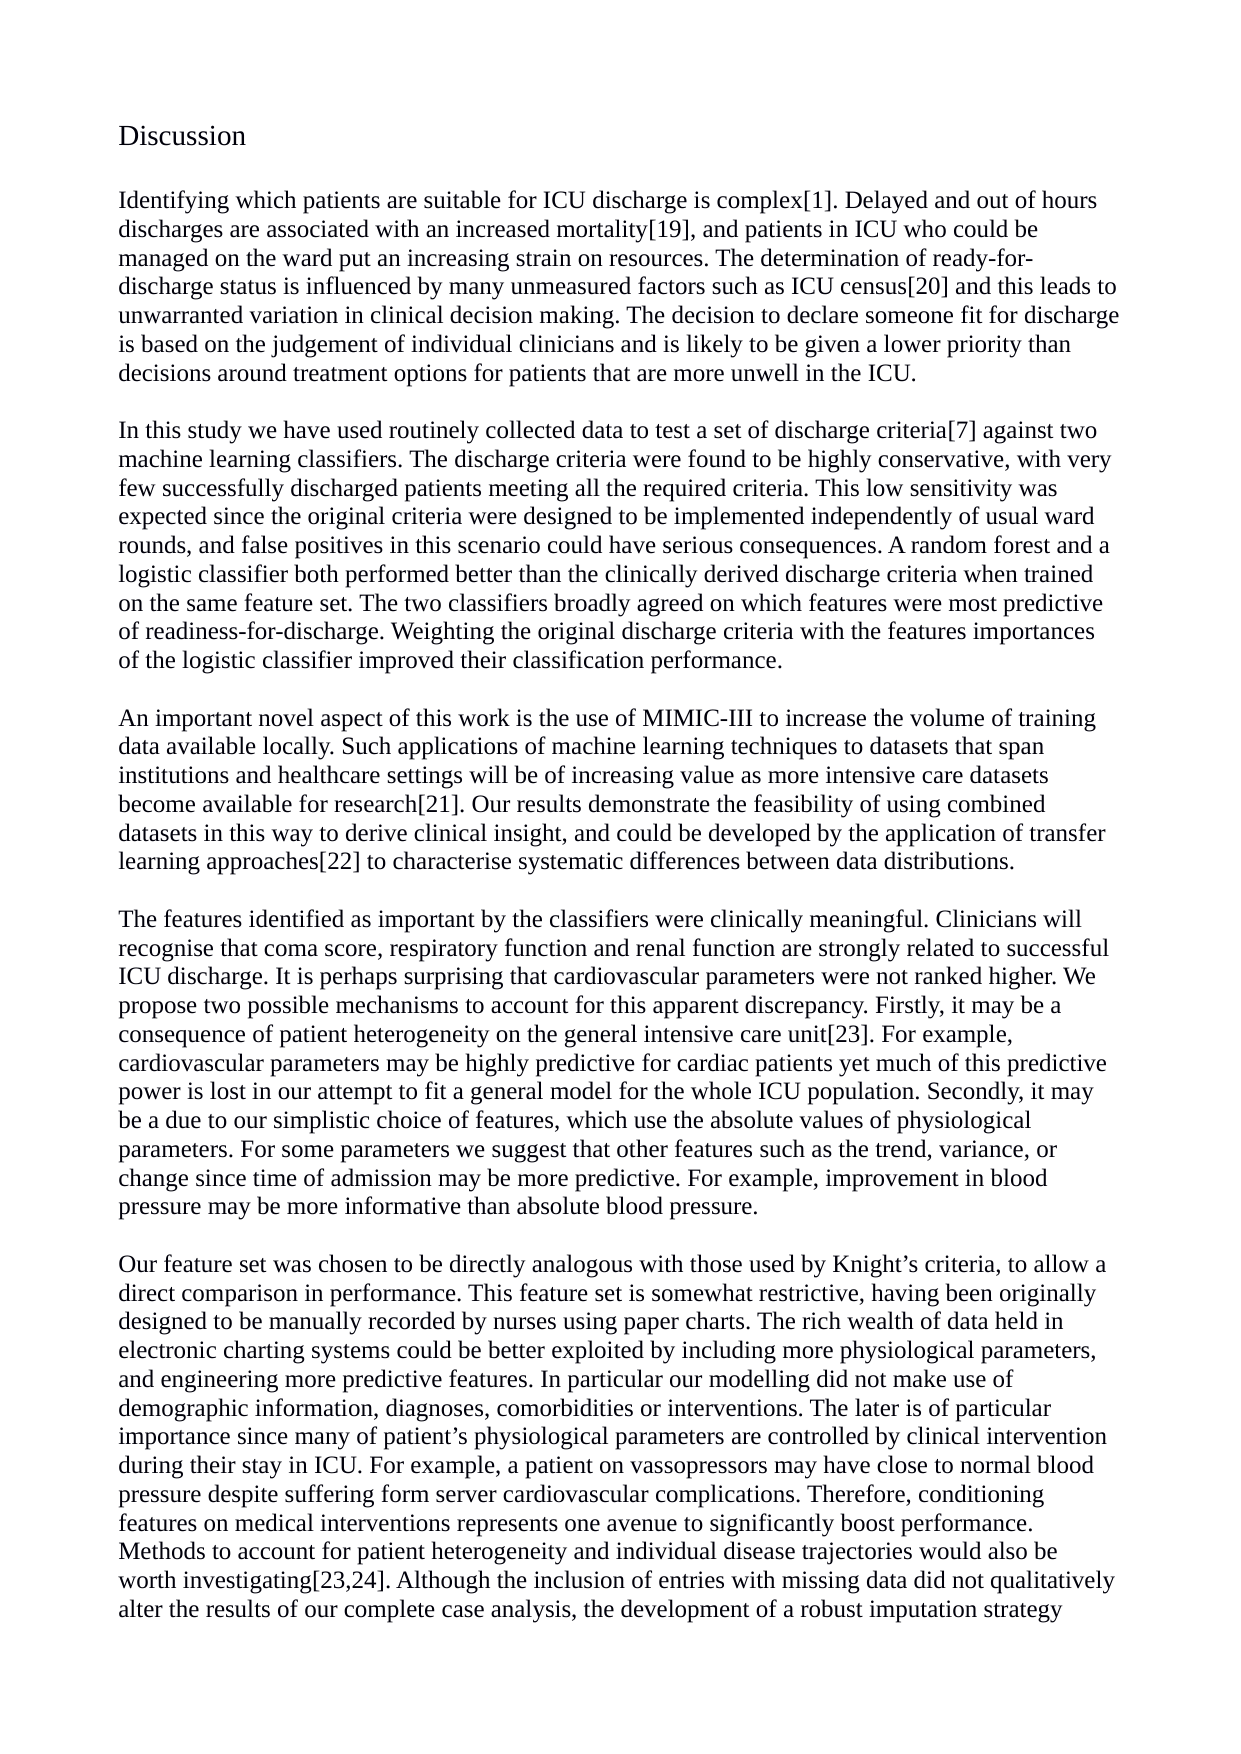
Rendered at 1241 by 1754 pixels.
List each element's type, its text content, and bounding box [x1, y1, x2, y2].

text In this study we have used routinely collected data to test a set of discharge criteria[7]⁠ against two machine learning classifiers. The discharge criteria were found to be highly conservative, with very few successfully discharged patients meeting all the required criteria. This low sensitivity was expected since the original criteria were designed to be implemented independently of usual ward rounds, and false positives in this scenario could have serious consequences. A random forest and a logistic classifier both performed better than the clinically derived discharge criteria when trained on the same feature set. The two classifiers broadly agreed on which features were most predictive of readiness-for-discharge. Weighting the original discharge criteria with the features importances of the logistic classifier improved their classification performance. [118, 415, 1122, 674]
text The features identified as important by the classifiers were clinically meaningful. Clinicians will recognise that coma score, respiratory function and renal function are strongly related to successful ICU discharge. It is perhaps surprising that cardiovascular parameters were not ranked higher. We propose two possible mechanisms to account for this apparent discrepancy. Firstly, it may be a consequence of patient heterogeneity on the general intensive care unit[23]⁠. For example, cardiovascular parameters may be highly predictive for cardiac patients yet much of this predictive power is lost in our attempt to fit a general model for the whole ICU population. Secondly, it may be a due to our simplistic choice of features, which use the absolute values of physiological parameters. For some parameters we suggest that other features such as the trend, variance, or change since time of admission may be more predictive. For example, improvement in blood pressure may be more informative than absolute blood pressure. [118, 904, 1122, 1220]
text An important novel aspect of this work is the use of MIMIC-III to increase the volume of training data available locally. Such applications of machine learning techniques to datasets that span institutions and healthcare settings will be of increasing value as more intensive care datasets become available for research[21]. Our results demonstrate the feasibility of using combined datasets in this way to derive clinical insight, and could be developed by the application of transfer learning approaches[22]⁠ to characterise systematic differences between data distributions. [118, 703, 1122, 875]
text Discussion [118, 118, 1122, 152]
text Our feature set was chosen to be directly analogous with those used by Knight’s criteria, to allow a direct comparison in performance. This feature set is somewhat restrictive, having been originally designed to be manually recorded by nurses using paper charts. The rich wealth of data held in electronic charting systems could be better exploited by including more physiological parameters, and engineering more predictive features. In particular our modelling did not make use of demographic information, diagnoses, comorbidities or interventions. The later is of particular importance since many of patient’s physiological parameters are controlled by clinical intervention during their stay in ICU. For example, a patient on vassopressors may have close to normal blood pressure despite suffering form server cardiovascular complications. Therefore, conditioning features on medical interventions represents one avenue to significantly boost performance. Methods to account for patient heterogeneity and individual disease trajectories would also be worth investigating[23,24]⁠⁠⁠. Although the inclusion of entries with missing data did not qualitatively alter the results of our complete case analysis, the development of a robust imputation strategy [118, 1249, 1122, 1623]
text Identifying which patients are suitable for ICU discharge is complex[1]⁠. Delayed and out of hours discharges are associated with an increased mortality[19]⁠, and patients in ICU who could be managed on the ward put an increasing strain on resources. The determination of ready-for-discharge status is influenced by many unmeasured factors such as ICU census[20]⁠ and this leads to unwarranted variation in clinical decision making. The decision to declare someone fit for discharge is based on the judgement of individual clinicians and is likely to be given a lower priority than decisions around treatment options for patients that are more unwell in the ICU. [118, 185, 1122, 386]
